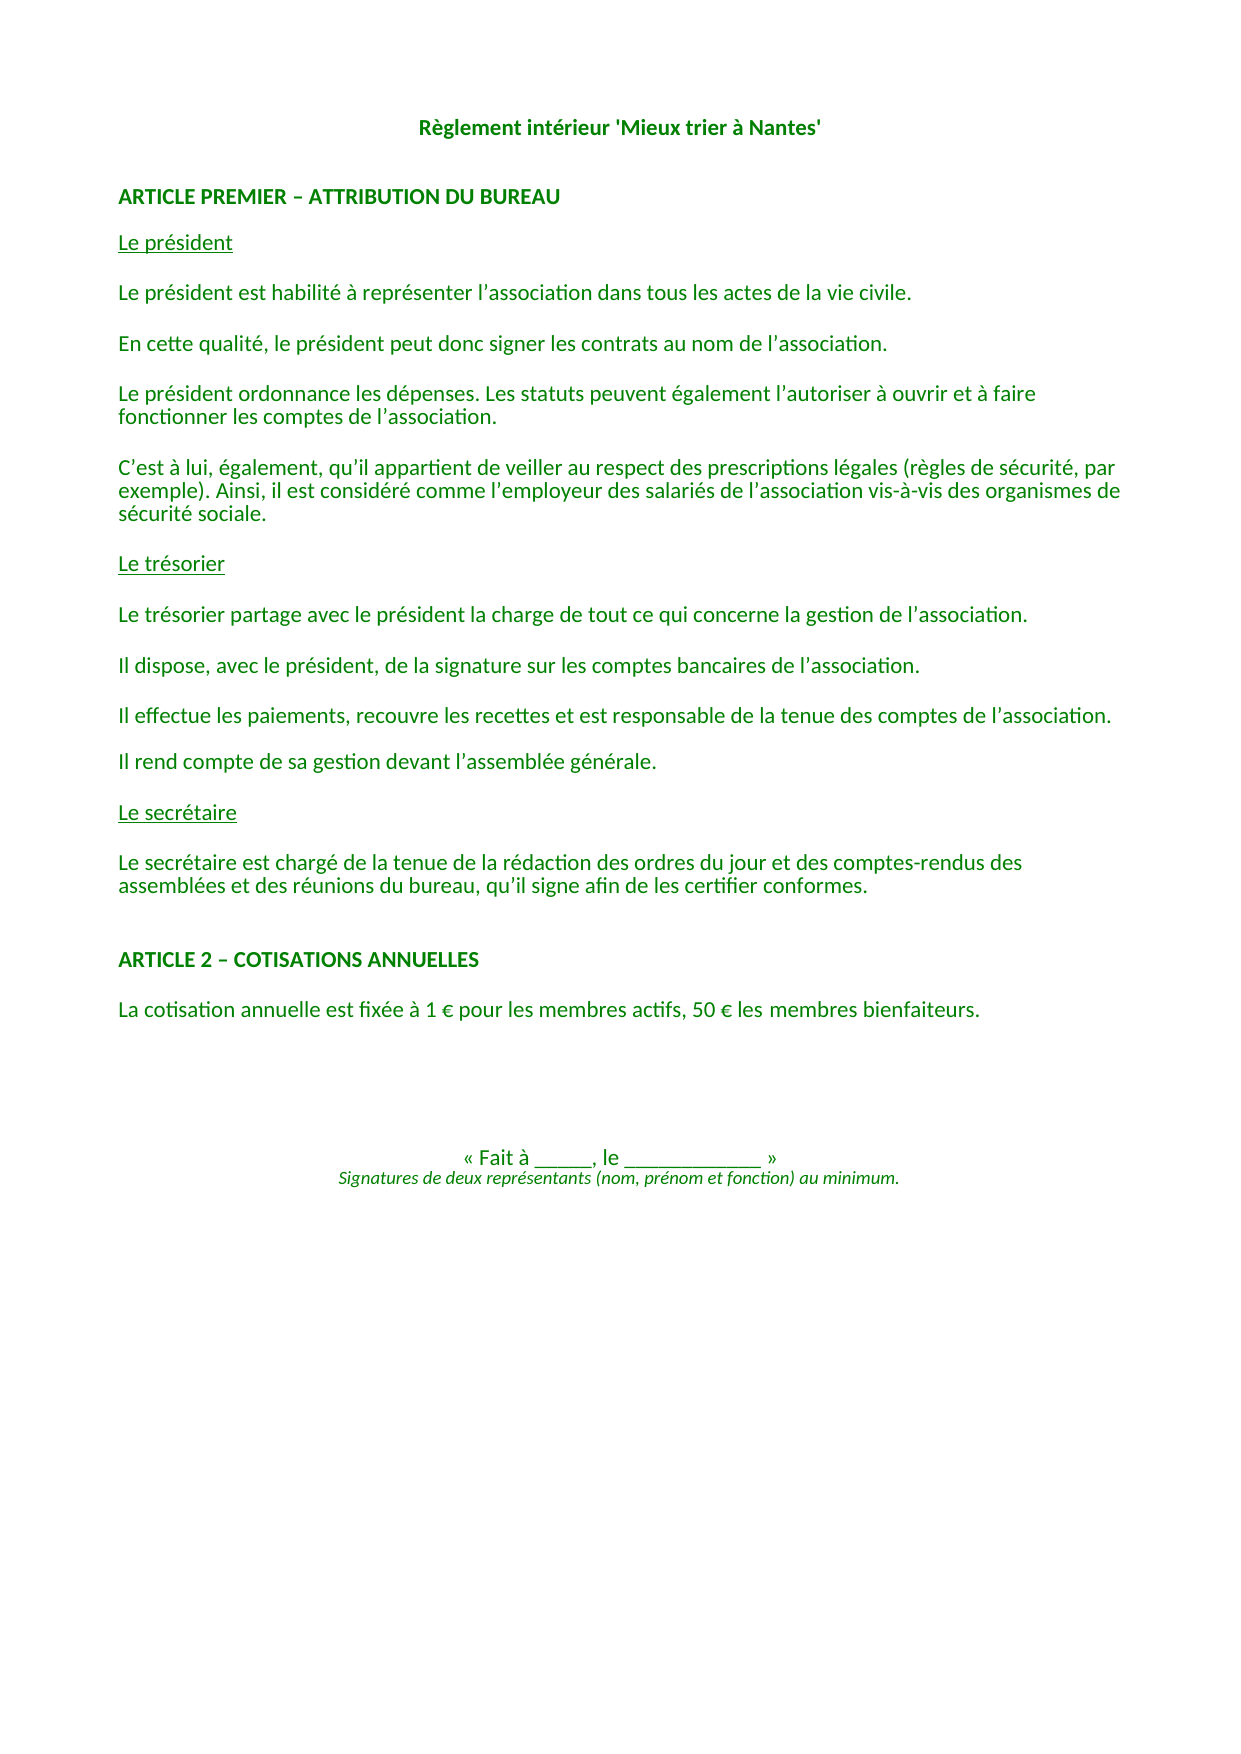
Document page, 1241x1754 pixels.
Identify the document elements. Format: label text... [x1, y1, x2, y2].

text En cette qualité, le président peut donc signer les contrats au nom de l’association. [118, 334, 1122, 357]
text La cotisation annuelle est fixée à 1 € pour les membres actifs, 50 € les membres bienfaiteurs. [118, 1001, 1122, 1023]
text Règlement intérieur 'Mieux trier à Nantes' [118, 118, 1122, 141]
text Il dispose, avec le président, de la signature sur les comptes bancaires de l’association. [118, 656, 1122, 679]
text ARTICLE PREMIER – ATTRIBUTION DU BUREAU Le président [118, 187, 1122, 256]
text ARTICLE 2 – COTISATIONS ANNUELLES [118, 950, 1122, 973]
text Le secrétaire est chargé de la tenue de la rédaction des ordres du jour et des comptes-rendus des assemblées et des réunions du bureau, qu’il signe afin de les certifier conformes. [118, 853, 1122, 950]
text Le trésorier [118, 554, 1122, 577]
text Le secrétaire [118, 803, 1122, 826]
text Le président est habilité à représenter l’association dans tous les actes de la vie civile. [118, 283, 1122, 306]
text « Fait à _____, le ____________ » [118, 1148, 1122, 1171]
text C’est à lui, également, qu’il appartient de veiller au respect des prescriptions légales (règles de sécurité, par exemple). Ainsi, il est considéré comme l’employeur des salariés de l’association vis-à-vis des organismes de sécurité sociale. [118, 458, 1122, 527]
text Il effectue les paiements, recouvre les recettes et est responsable de la tenue des comptes de l’association. [118, 706, 1122, 729]
text Il rend compte de sa gestion devant l’assemblée générale. [118, 752, 1122, 775]
text Le trésorier partage avec le président la charge de tout ce qui concerne la gestion de l’association. [118, 605, 1122, 628]
text Signatures de deux représentants (nom, prénom et fonction) au minimum. [118, 1171, 1122, 1189]
text Le président ordonnance les dépenses. Les statuts peuvent également l’autoriser à ouvrir et à faire fonctionner les comptes de l’association. [118, 384, 1122, 430]
